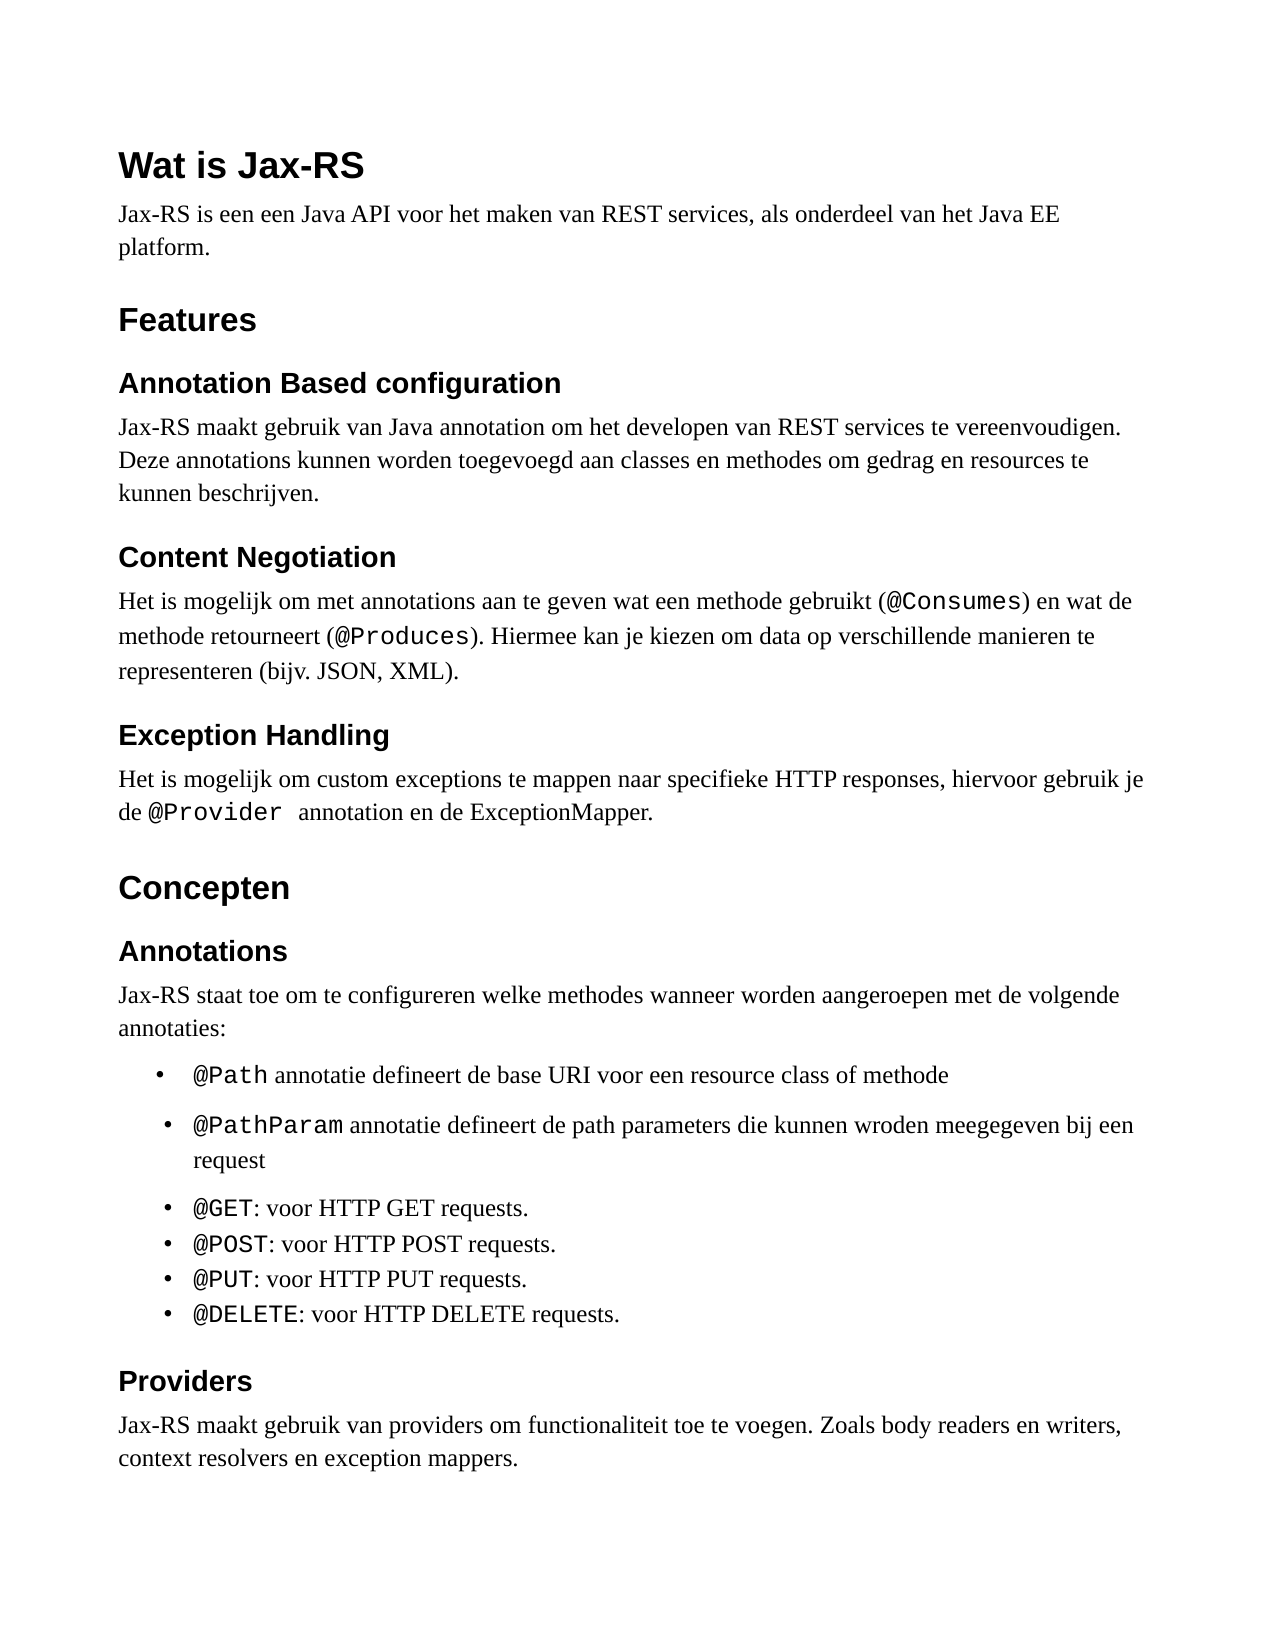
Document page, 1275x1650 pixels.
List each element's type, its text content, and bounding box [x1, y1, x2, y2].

list @GET: voor HTTP GET requests. [164, 1193, 1157, 1224]
list @PUT: voor HTTP PUT requests. [164, 1264, 1157, 1295]
text Het is mogelijk om custom exceptions te mappen naar specifieke HTTP responses, hiervoor gebruik je de @Provider annotation en de ExceptionMapper. [118, 764, 1157, 828]
subtitle Annotations [118, 934, 1157, 967]
subtitle Content Negotiation [118, 540, 1157, 573]
text Jax-RS maakt gebruik van Java annotation om het developen van REST services te vereenvoudigen. Deze annotations kunnen worden toegevoegd aan classes en methodes om gedrag en resources te kunnen beschrijven. [118, 412, 1157, 507]
list @PathParam annotatie defineert de path parameters die kunnen wroden meegegeven bij een request [164, 1111, 1157, 1174]
text Jax-RS is een een Java API voor het maken van REST services, als onderdeel van het Java EE platform. [118, 199, 1157, 261]
subtitle Providers [118, 1364, 1157, 1398]
subtitle Concepten [118, 868, 1157, 907]
text Het is mogelijk om met annotations aan te geven wat een methode gebruikt (@Consumes) en wat de methode retourneert (@Produces). Hiermee kan je kiezen om data op verschillende manieren te representeren (bijv. JSON, XML). [118, 586, 1157, 685]
subtitle Wat is Jax-RS [118, 143, 1157, 186]
text Jax-RS maakt gebruik van providers om functionaliteit toe te voegen. Zoals body readers en writers, context resolvers en exception mappers. [118, 1410, 1157, 1472]
list @Path annotatie defineert de base URI voor een resource class of methode [156, 1061, 1157, 1091]
subtitle Features [118, 300, 1157, 339]
text Jax-RS staat toe om te configureren welke methodes wanneer worden aangeroepen met de volgende annotaties: [118, 980, 1157, 1042]
list @DELETE: voor HTTP DELETE requests. [164, 1299, 1157, 1330]
subtitle Annotation Based configuration [118, 366, 1157, 399]
subtitle Exception Handling [118, 718, 1157, 752]
list @POST: voor HTTP POST requests. [164, 1229, 1157, 1259]
